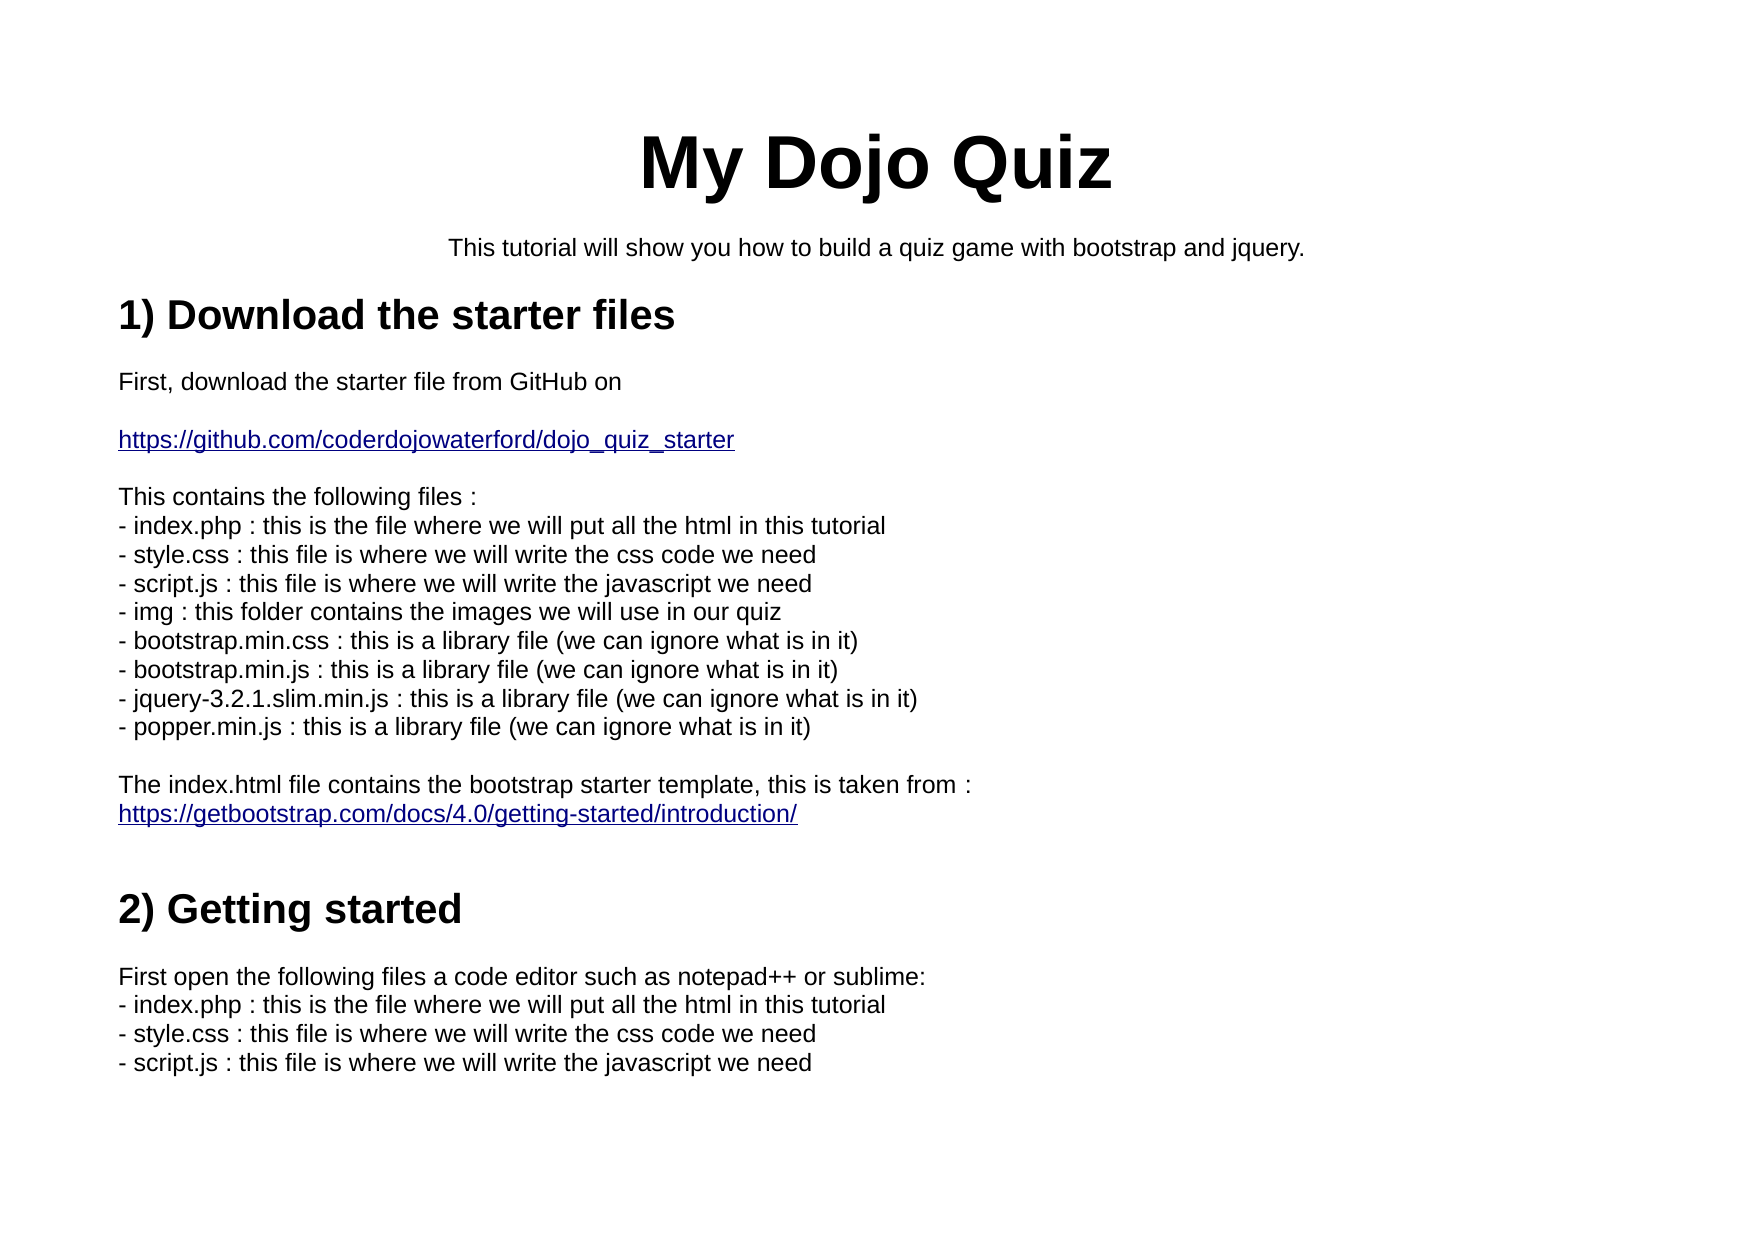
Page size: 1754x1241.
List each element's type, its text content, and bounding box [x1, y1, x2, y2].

text - index.php : this is the file where we will put all the html in this tutorial [118, 511, 1636, 540]
text 1) Download the starter files [118, 291, 1636, 338]
text The index.html file contains the bootstrap starter template, this is taken from : [118, 770, 1636, 798]
text - bootstrap.min.css : this is a library file (we can ignore what is in it) [118, 626, 1636, 655]
text - style.css : this file is where we will write the css code we need [118, 1019, 1636, 1048]
text My Dojo Quiz [118, 118, 1636, 204]
text - popper.min.js : this is a library file (we can ignore what is in it) [118, 712, 1636, 741]
text - jquery-3.2.1.slim.min.js : this is a library file (we can ignore what is in it) [118, 683, 1636, 712]
text 2) Getting started [118, 885, 1636, 933]
text https://github.com/coderdojowaterford/dojo_quiz_starter [118, 425, 1636, 453]
text First open the following files a code editor such as notepad++ or sublime: [118, 961, 1636, 990]
text https://getbootstrap.com/docs/4.0/getting-started/introduction/ [118, 798, 1636, 827]
text - index.php : this is the file where we will put all the html in this tutorial [118, 990, 1636, 1019]
text - script.js : this file is where we will write the javascript we need [118, 568, 1636, 597]
text - script.js : this file is where we will write the javascript we need [118, 1048, 1636, 1076]
text - style.css : this file is where we will write the css code we need [118, 540, 1636, 568]
text - img : this folder contains the images we will use in our quiz [118, 597, 1636, 626]
text This tutorial will show you how to build a quiz game with bootstrap and jquery. [118, 233, 1636, 262]
text First, download the starter file from GitHub on [118, 367, 1636, 396]
text This contains the following files : [118, 482, 1636, 511]
text - bootstrap.min.js : this is a library file (we can ignore what is in it) [118, 655, 1636, 683]
